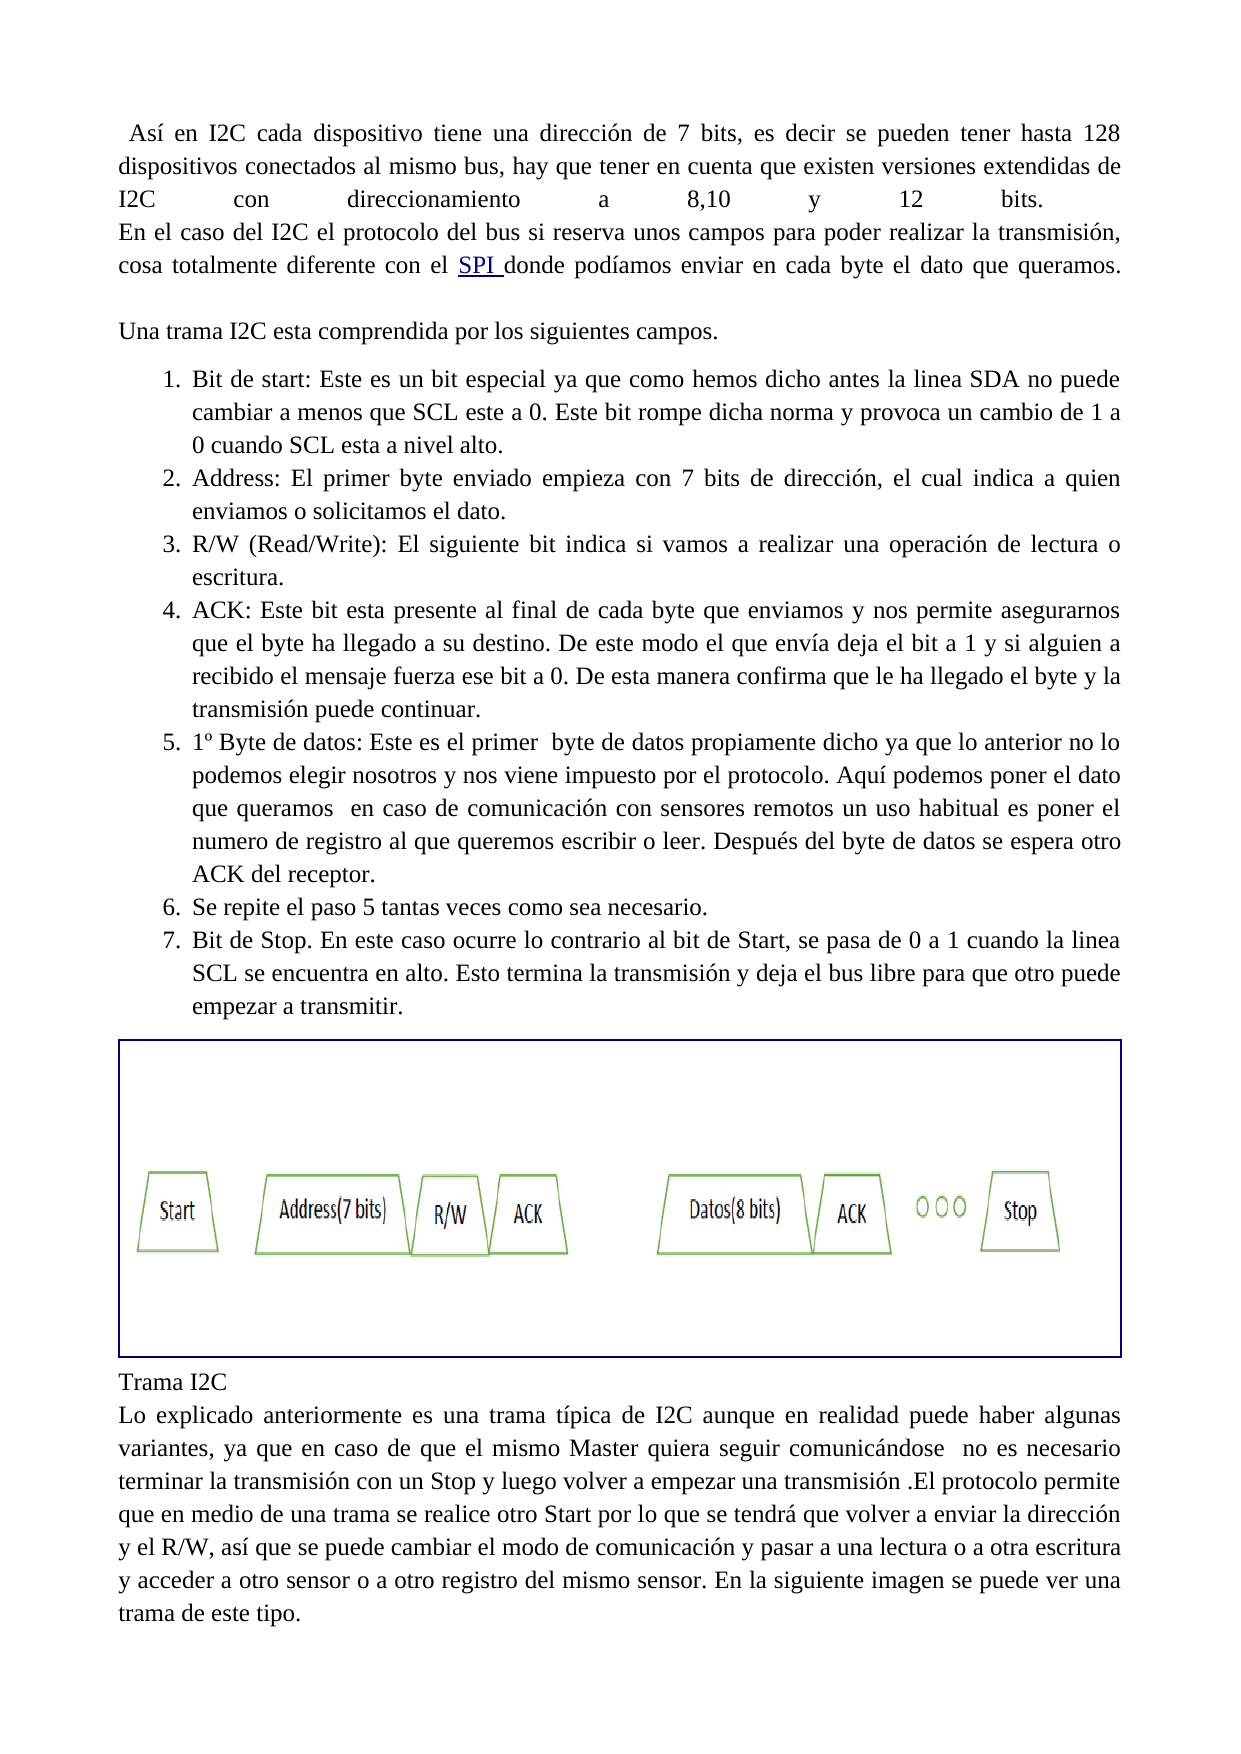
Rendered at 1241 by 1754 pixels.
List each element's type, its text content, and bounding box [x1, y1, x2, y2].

list 1º Byte de datos: Este es el primer byte de datos propiamente dicho ya que lo anterior no lo podemos elegir nosotros y nos viene impuesto por el protocolo. Aquí podemos poner el dato que queramos en caso de comunicación con sensores remotos un uso habitual es poner el numero de registro al que queremos escribir o leer. Después del byte de datos se espera otro ACK del receptor. [162, 727, 1122, 888]
text Lo explicado anteriormente es una trama típica de I2C aunque en realidad puede haber algunas variantes, ya que en caso de que el mismo Master quiera seguir comunicándose no es necesario terminar la transmisión con un Stop y luego volver a empezar una transmisión .El protocolo permite que en medio de una trama se realice otro Start por lo que se tendrá que volver a enviar la dirección y el R/W, así que se puede cambiar el modo de comunicación y pasar a una lectura o a otra escritura y acceder a otro sensor o a otro registro del mismo sensor. En la siguiente imagen se puede ver una trama de este tipo. [118, 1400, 1122, 1627]
list Bit de Stop. En este caso ocurre lo contrario al bit de Start, se pasa de 0 a 1 cuando la linea SCL se encuentra en alto. Esto termina la transmisión y deja el bus libre para que otro puede empezar a transmitir. [162, 925, 1122, 1020]
list Bit de start: Este es un bit especial ya que como hemos dicho antes la linea SDA no puede cambiar a menos que SCL este a 0. Este bit rompe dicha norma y provoca un cambio de 1 a 0 cuando SCL esta a nivel alto. [162, 364, 1122, 459]
list R/W (Read/Write): El siguiente bit indica si vamos a realizar una operación de lectura o escritura. [162, 529, 1122, 591]
list Address: El primer byte enviado empieza con 7 bits de dirección, el cual indica a quien enviamos o solicitamos el dato. [162, 463, 1122, 525]
text Así en I2C cada dispositivo tiene una dirección de 7 bits, es decir se pueden tener hasta 128 dispositivos conectados al mismo bus, hay que tener en cuenta que existen versiones extendidas de I2C con direccionamiento a 8,10 y 12 bits. En el caso del I2C el protocolo del bus si reserva unos campos para poder realizar la transmisión, cosa totalmente diferente con el SPI donde podíamos enviar en cada byte el dato que queramos. Una trama I2C esta comprendida por los siguientes campos. [118, 118, 1122, 345]
picture [120, 1041, 1120, 1356]
list Se repite el paso 5 tantas veces como sea necesario. [162, 892, 1122, 921]
text Trama I2C [118, 1367, 1122, 1396]
list ACK: Este bit esta presente al final de cada byte que enviamos y nos permite asegurarnos que el byte ha llegado a su destino. De este modo el que envía deja el bit a 1 y si alguien a recibido el mensaje fuerza ese bit a 0. De esta manera confirma que le ha llegado el byte y la transmisión puede continuar. [162, 595, 1122, 723]
